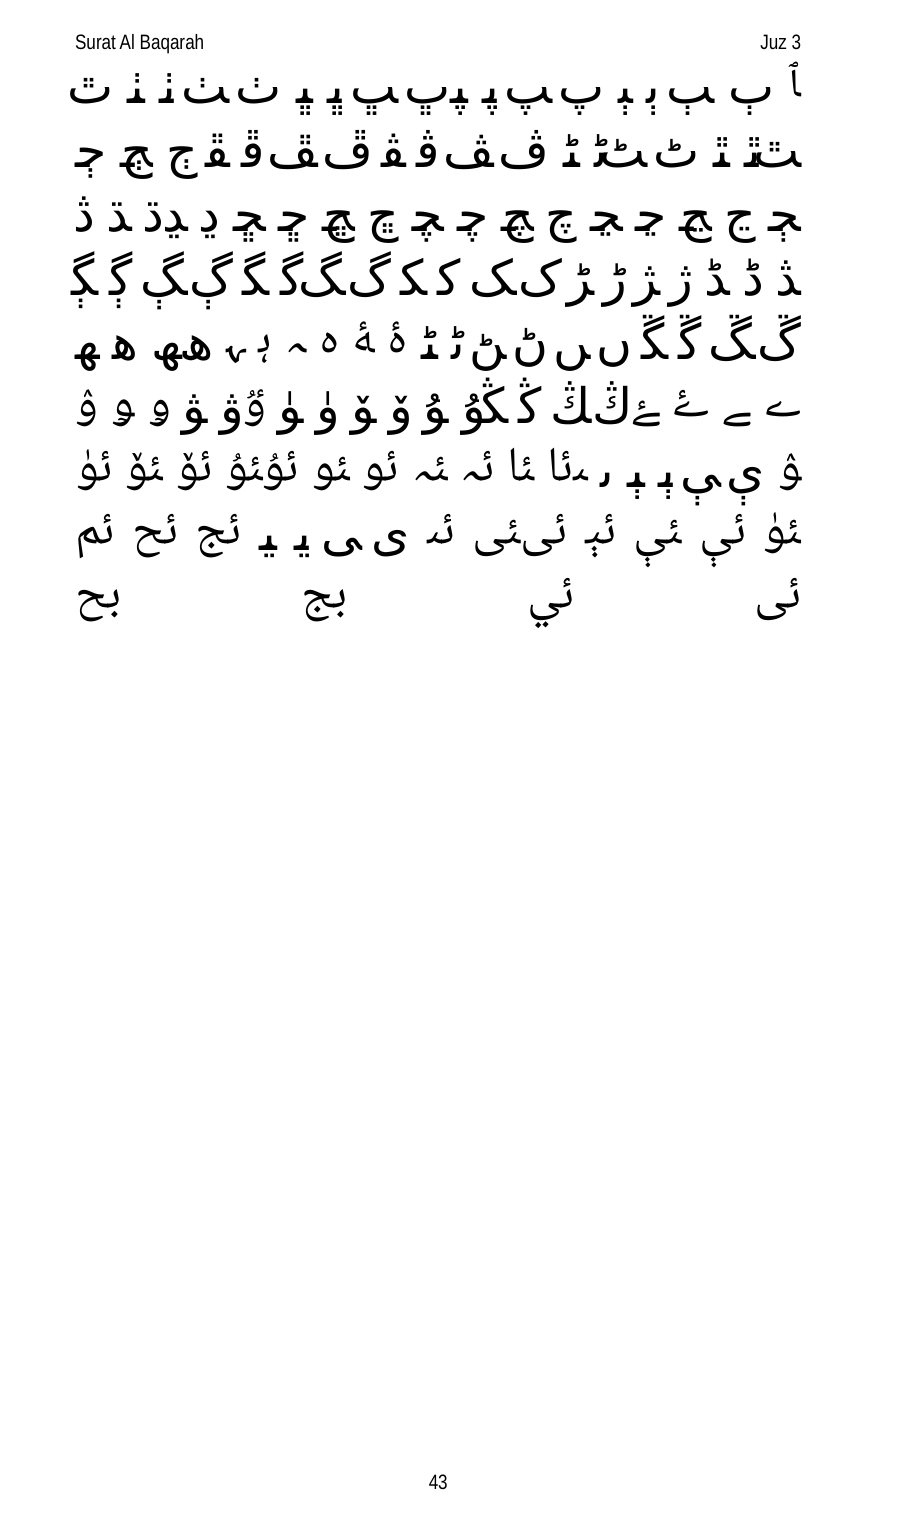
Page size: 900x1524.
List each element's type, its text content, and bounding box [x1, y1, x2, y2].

text ﭑ ﭒ ﭓ ﭔ ﭕ ﭖ ﭗ ﭘ ﭙﭚ ﭛ ﭜ ﭝ ﭞ ﭟ ﭠ ﭡ ﭢ ﭣﭤ ﭥ ﭦ ﭧﭨ ﭩ ﭪ ﭫ ﭬ ﭭ ﭮ ﭯ ﭰ ﭱ ﭲ ﭳ ﭴ ﭵ ﭶ ﭷ ﭸ ﭹ ﭺ ﭻ ﭼ ﭽ ﭾ ﭿ ﮀ ﮁ ﮂ ﮃﮄ ﮅ ﮆ ﮇ ﮈ ﮉ ﮊ ﮋ ﮌ ﮍ ﮎ ﮏ ﮐ ﮑ ﮒ ﮓﮔ ﮕ ﮖ ﮗ ﮘ ﮙ ﮚ ﮛ ﮜ ﮝ ﮞ ﮟ ﮠ ﮡ ﮢ ﮣ ﮤ ﮥ ﮦ ﮧ ﮨ ﮩ ﮪﮫ ﮬ ﮭ ﮮ ﮯ ﮰ ﮱﯓ ﯔ ﯕ ﯖﯗ ﯘ ﯙ ﯚ ﯛ ﯜ ﯝﯞ ﯟ ﯠ ﯡ ﯢ ﯣ ﯤ ﯥ ﯦ ﯧ ﯨ ﯩﯪ ﯫ ﯬ ﯭ ﯮ ﯯ ﯰﯱ ﯲ ﯳ ﯴ ﯵ ﯶ ﯷ ﯸ ﯹﯺ ﯻ ﯼ ﯽ ﯾ ﯿ ﰀ ﰁ ﰂ ﰃ ﰄ ﰅ ﰆ [75, 60, 801, 635]
